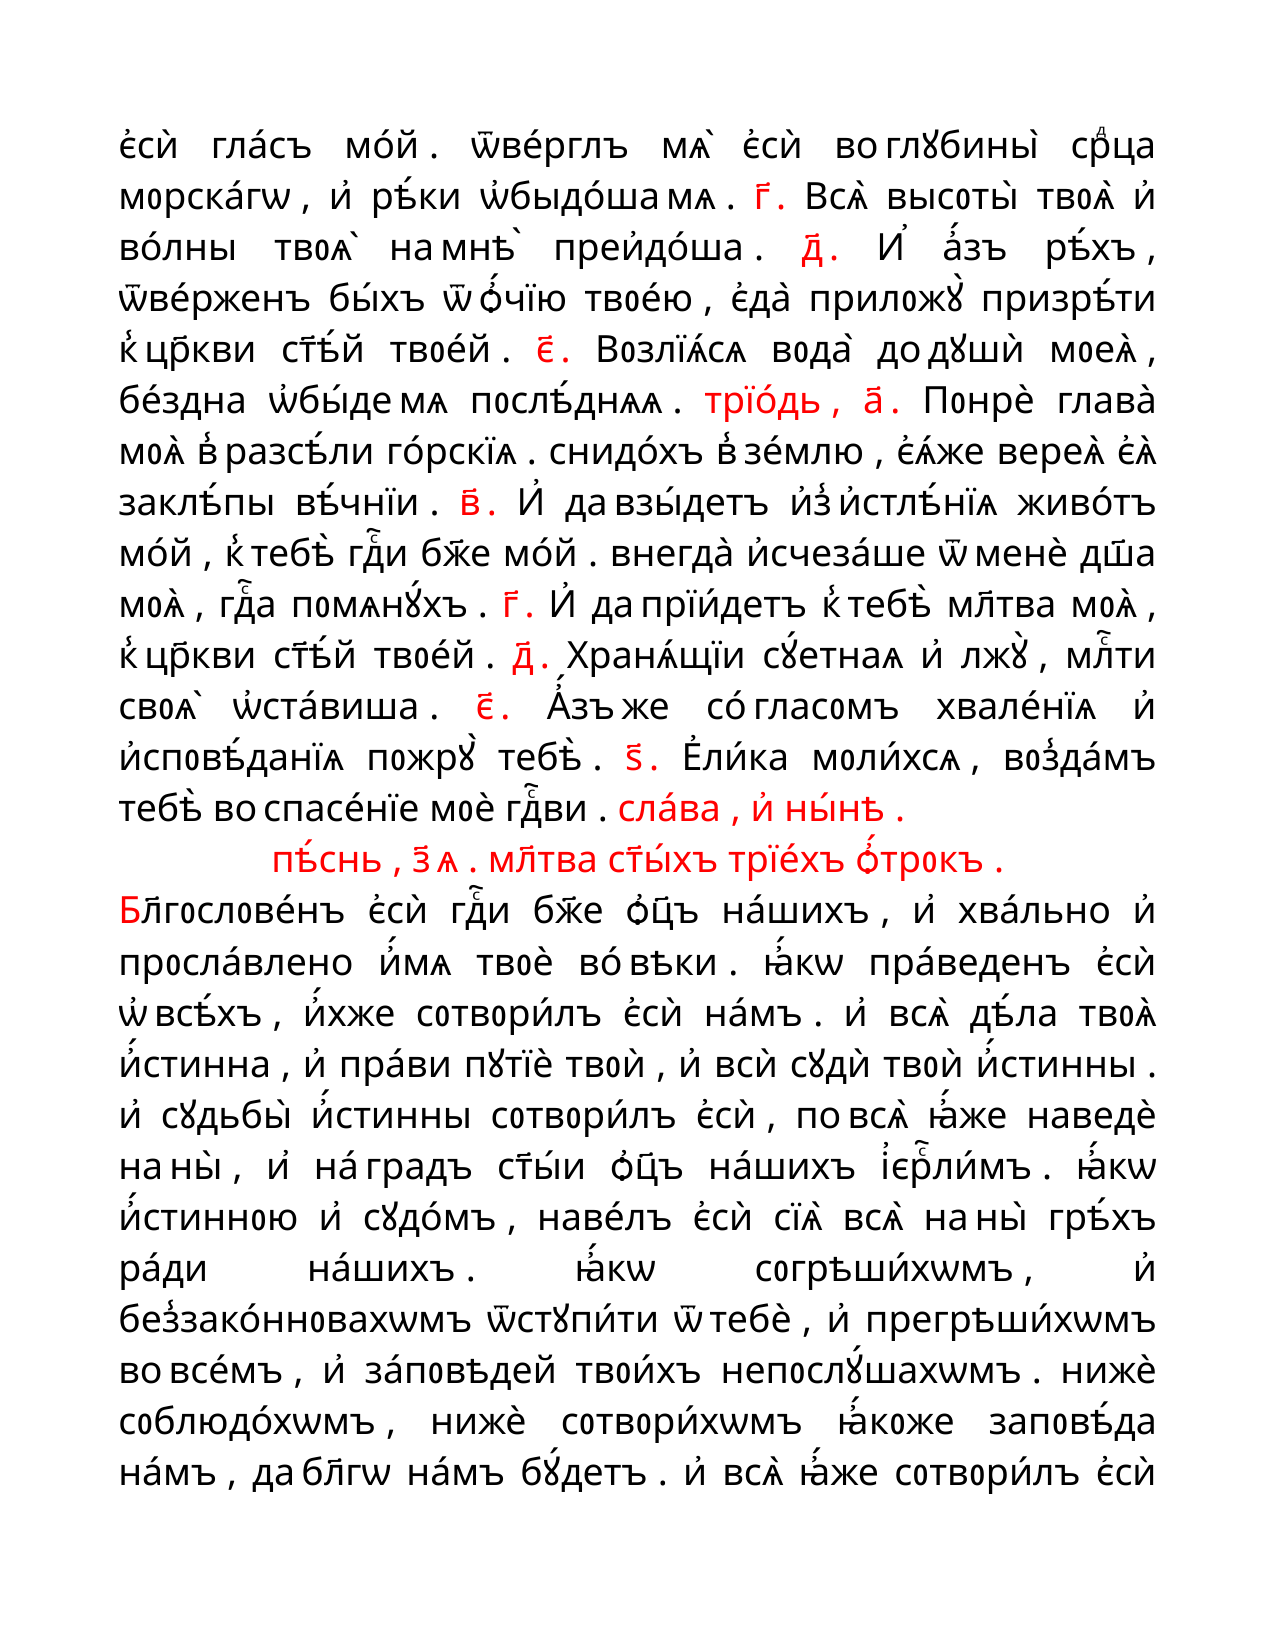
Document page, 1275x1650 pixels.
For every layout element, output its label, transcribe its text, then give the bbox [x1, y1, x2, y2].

text пѣ́снь , з҃ ѧ . мл҃тва ст҃ы́хъ трїе́хъ ѻ҆́трᲂкъ . [118, 833, 1157, 884]
text Бл҃гᲂслᲂве́нъ є҆сѝ гдⷭ҇и бж҃е ѻ҆ц҃ъ на́шихъ , и҆ хва́льно и҆ прᲂсла́влено и҆́мѧ твᲂѐ во́ вѣки . ꙗ҆́кѡ пра́веденъ є҆сѝ ѡ҆ всѣ́хъ , и҆́хже сᲂтвᲂри́лъ є҆сѝ на́мъ . и҆ всѧ̀ дѣ́ла твᲂѧ̀ и҆́стинна , и҆ пра́ви пꙋтїѐ твᲂѝ , и҆ всѝ сꙋдѝ твᲂѝ и҆́стинны . и҆ сꙋдьбы̀ и҆́стинны сᲂтвᲂри́лъ є҆сѝ , по всѧ̀ ꙗ҆́же наведѐ на ны̀ , и҆ на́ градъ ст҃ы́и ѻ҆ц҃ъ на́шихъ і҆єрⷭ҇ли́мъ . ꙗ҆́кѡ и҆́стиннᲂю и҆ сꙋдо́мъ , наве́лъ є҆сѝ сїѧ̀ всѧ̀ на ны̀ грѣ́хъ ра́ди на́шихъ . ꙗ҆́кѡ сᲂгрѣши́хѡмъ , и҆ без̾зако́ннᲂвахѡмъ ѿстꙋпи́ти ѿ тебѐ , и҆ прегрѣши́хѡмъ во все́мъ , и҆ за́пᲂвѣдей твᲂи́хъ непᲂслꙋ́шахѡмъ . нижѐ сᲂблюдо́хѡмъ , нижѐ сᲂтвᲂри́хѡмъ ꙗ҆́кᲂже запᲂвѣ́да на́мъ , да бл҃гѡ на́мъ бꙋ́детъ . и҆ всѧ̀ ꙗ҆́же сᲂтвᲂри́лъ є҆сѝ [118, 884, 1157, 1496]
text минѣ́ѧ , а҃ . Вᲂзᲂпи́хъ в̾ печа́ли мᲂе́й ко́ гдⷭ҇ꙋ бг҃ꙋ мᲂемꙋ̀ , и҆ ᲂу҆слы́ша мѧ . в҃ . И҆́з̾ чрева а҆́дᲂва во́пль мо́й . ᲂу҆слы́шалъ є҆сѝ гла́съ мо́й . ѿве́рглъ мѧ̀ є҆сѝ во глꙋбины̀ срⷣца мᲂрска́гѡ , и҆ рѣ́ки ѡ҆быдо́ша мѧ . г҃ . Всѧ̀ высᲂты̀ твᲂѧ̀ и҆ во́лны твᲂѧ̀ на мнѣ̀ преи҆до́ша . д҃ . И҆ а҆́зъ рѣ́хъ , ѿве́рженъ бы́хъ ѿ ѻ҆́чїю твᲂе́ю , є҆да̀ прилᲂжꙋ̀ призрѣ́ти к̾ цр҃кви ст҃ѣ́й твᲂе́й . є҃ . Вᲂзлїѧ́сѧ вᲂда̀ до дꙋшѝ мᲂеѧ̀ , бе́здна ѡ҆бы́де мѧ пᲂслѣ́днѧѧ . трїо́дь , а҃ . Пᲂнрѐ глава̀ мᲂѧ̀ в̾ разсѣ́ли го́рскїѧ . снидо́хъ в̾ зе́млю , є҆ѧ́же вереѧ̀ є҆ѧ̀ заклѣ́пы вѣ́чнїи . в҃ . И҆ да взы́детъ и҆з̾ и҆стлѣ́нїѧ живо́тъ мо́й , к̾ тебѣ̀ гдⷭ҇и бж҃е мо́й . внегда̀ и҆счеза́ше ѿ менѐ дш҃а мᲂѧ̀ , гдⷭ҇а пᲂмѧнꙋ́хъ . г҃ . И҆ да прїи́детъ к̾ тебѣ̀ мл҃тва мᲂѧ̀ , к̾ цр҃кви ст҃ѣ́й твᲂе́й . д҃ . Хранѧ́щїи сꙋ́етнаѧ и҆ лжꙋ̀ , млⷭ҇ти свᲂѧ̀ ѡ҆ста́виша . є҃ . А҆́зъ же со́ гласᲂмъ хвале́нїѧ и҆ и҆спᲂвѣ́данїѧ пᲂжрꙋ̀ тебѣ̀ . ѕ҃ . Е҆ли́ка мᲂли́хсѧ , вᲂз̾да́мъ тебѣ̀ во спасе́нїе мᲂѐ гдⷭ҇ви . сла́ва , и҆ ны́нѣ . [118, 118, 1157, 833]
